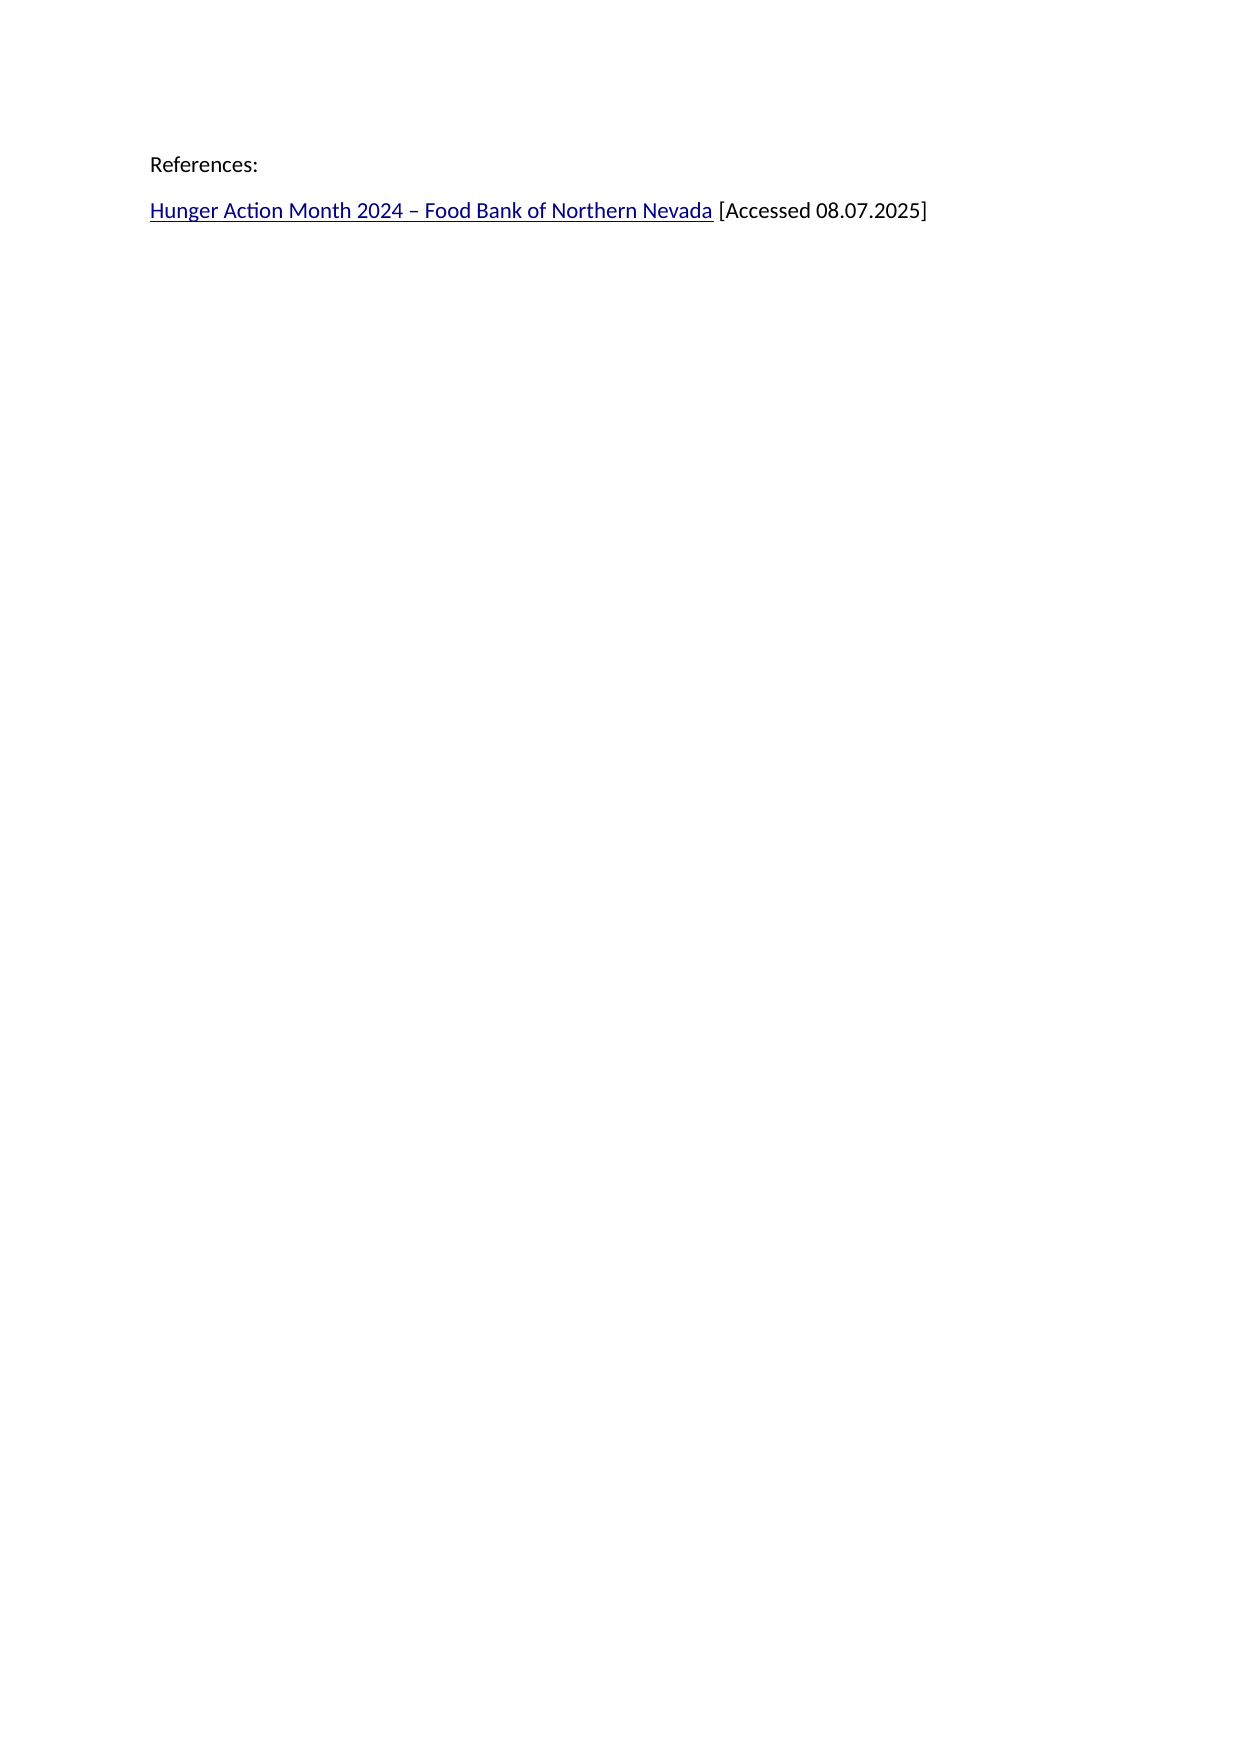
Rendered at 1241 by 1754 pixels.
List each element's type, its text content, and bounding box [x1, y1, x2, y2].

text References: [150, 150, 1090, 178]
text Hunger Action Month 2024 – Food Bank of Northern Nevada [Accessed 08.07.2025] [150, 197, 1090, 224]
